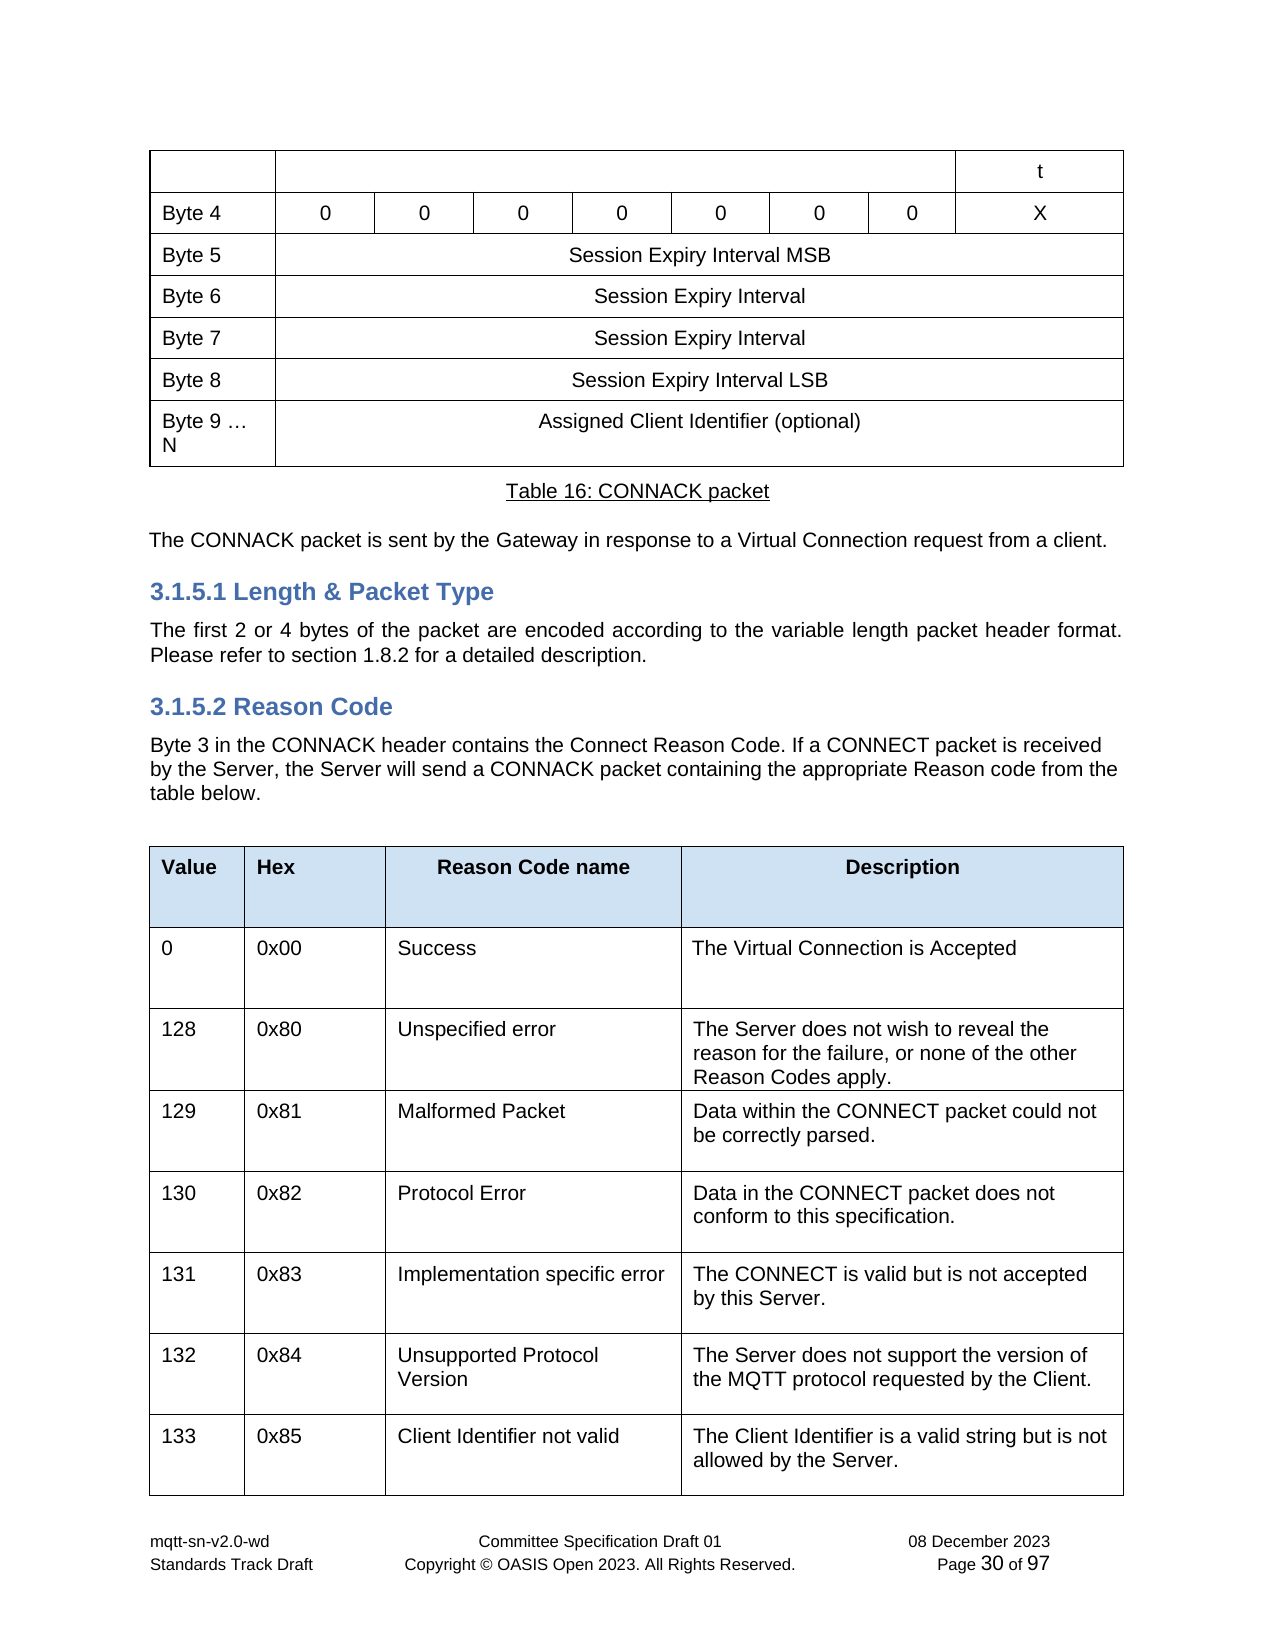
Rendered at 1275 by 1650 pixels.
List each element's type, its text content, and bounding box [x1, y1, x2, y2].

table_cell 0 [150, 928, 244, 1008]
table_cell 129 [150, 1091, 244, 1171]
table_cell 0 [770, 193, 868, 233]
text Table 16: CONNACK packet [150, 479, 1125, 503]
table_cell t [956, 151, 1123, 192]
text The CONNACK packet is sent by the Gateway in response to a Virtual Connection request from a client. [148, 528, 1124, 552]
table_cell Unsupported Protocol Version [386, 1334, 681, 1414]
table_cell 132 [150, 1334, 244, 1414]
table_cell 128 [150, 1009, 244, 1090]
table_header Description [682, 847, 1123, 927]
table_cell Byte 6 [151, 276, 275, 317]
table_cell Byte 7 [151, 318, 275, 358]
table_cell 0 [869, 193, 955, 233]
table_cell 0x83 [245, 1253, 385, 1333]
table_cell 133 [150, 1415, 244, 1495]
table_cell 0x80 [245, 1009, 385, 1090]
table_cell The Server does not support the version of the MQTT protocol requested by the Client. [682, 1334, 1123, 1414]
table_cell Byte 8 [151, 359, 275, 400]
table_cell The Client Identifier is a valid string but is not allowed by the Server. [682, 1415, 1123, 1495]
table_cell 0x85 [245, 1415, 385, 1495]
table_cell Protocol Error [386, 1172, 681, 1252]
table_header Hex [245, 847, 385, 927]
text The first 2 or 4 bytes of the packet are encoded according to the variable length packet header format. Please refer to section 1.8.2 for a detailed description. [150, 618, 1124, 666]
table_header Reason Code name [386, 847, 681, 927]
table_cell Client Identifier not valid [386, 1415, 681, 1495]
table_cell Session Expiry Interval [276, 318, 1123, 358]
table_cell Malformed Packet [386, 1091, 681, 1171]
table_cell Session Expiry Interval [276, 276, 1123, 317]
table_cell 0x84 [245, 1334, 385, 1414]
table_cell Data within the CONNECT packet could not be correctly parsed. [682, 1091, 1123, 1171]
table_cell 131 [150, 1253, 244, 1333]
table_cell X [956, 193, 1123, 233]
table_cell The Server does not wish to reveal the reason for the failure, or none of the other Reason Codes apply. [682, 1009, 1123, 1090]
table_cell Byte 4 [151, 193, 275, 233]
table_cell Success [386, 928, 681, 1008]
subtitle 3.1.5.1 Length & Packet Type [150, 577, 1124, 605]
table_cell Implementation specific error [386, 1253, 681, 1333]
table_cell Session Expiry Interval LSB [276, 359, 1123, 400]
table_cell 0 [672, 193, 769, 233]
table_cell 0x00 [245, 928, 385, 1008]
table_cell 0 [375, 193, 473, 233]
table_cell 0 [573, 193, 671, 233]
table_cell Data in the CONNECT packet does not conform to this specification. [682, 1172, 1123, 1252]
subtitle 3.1.5.2 Reason Code [150, 692, 1124, 721]
table_cell 0x82 [245, 1172, 385, 1252]
table_cell Byte 5 [151, 234, 275, 275]
text Byte 3 in the CONNACK header contains the Connect Reason Code. If a CONNECT packet is received by the Server, the Server will send a CONNACK packet containing the appropriate Reason code from the table below. [150, 733, 1125, 805]
table_cell 0x81 [245, 1091, 385, 1171]
table_cell Session Expiry Interval MSB [276, 234, 1123, 275]
table_cell [151, 151, 275, 192]
table_cell 130 [150, 1172, 244, 1252]
table_cell The CONNECT is valid but is not accepted by this Server. [682, 1253, 1123, 1333]
table_cell 0 [276, 193, 374, 233]
table_cell 0 [474, 193, 572, 233]
table_cell The Virtual Connection is Accepted [682, 928, 1123, 1008]
table_header Value [150, 847, 244, 927]
table_cell Assigned Client Identifier (optional) [276, 401, 1123, 466]
table_cell [276, 151, 955, 192]
table_cell Unspecified error [386, 1009, 681, 1090]
table_cell Byte 9 … N [151, 401, 275, 466]
